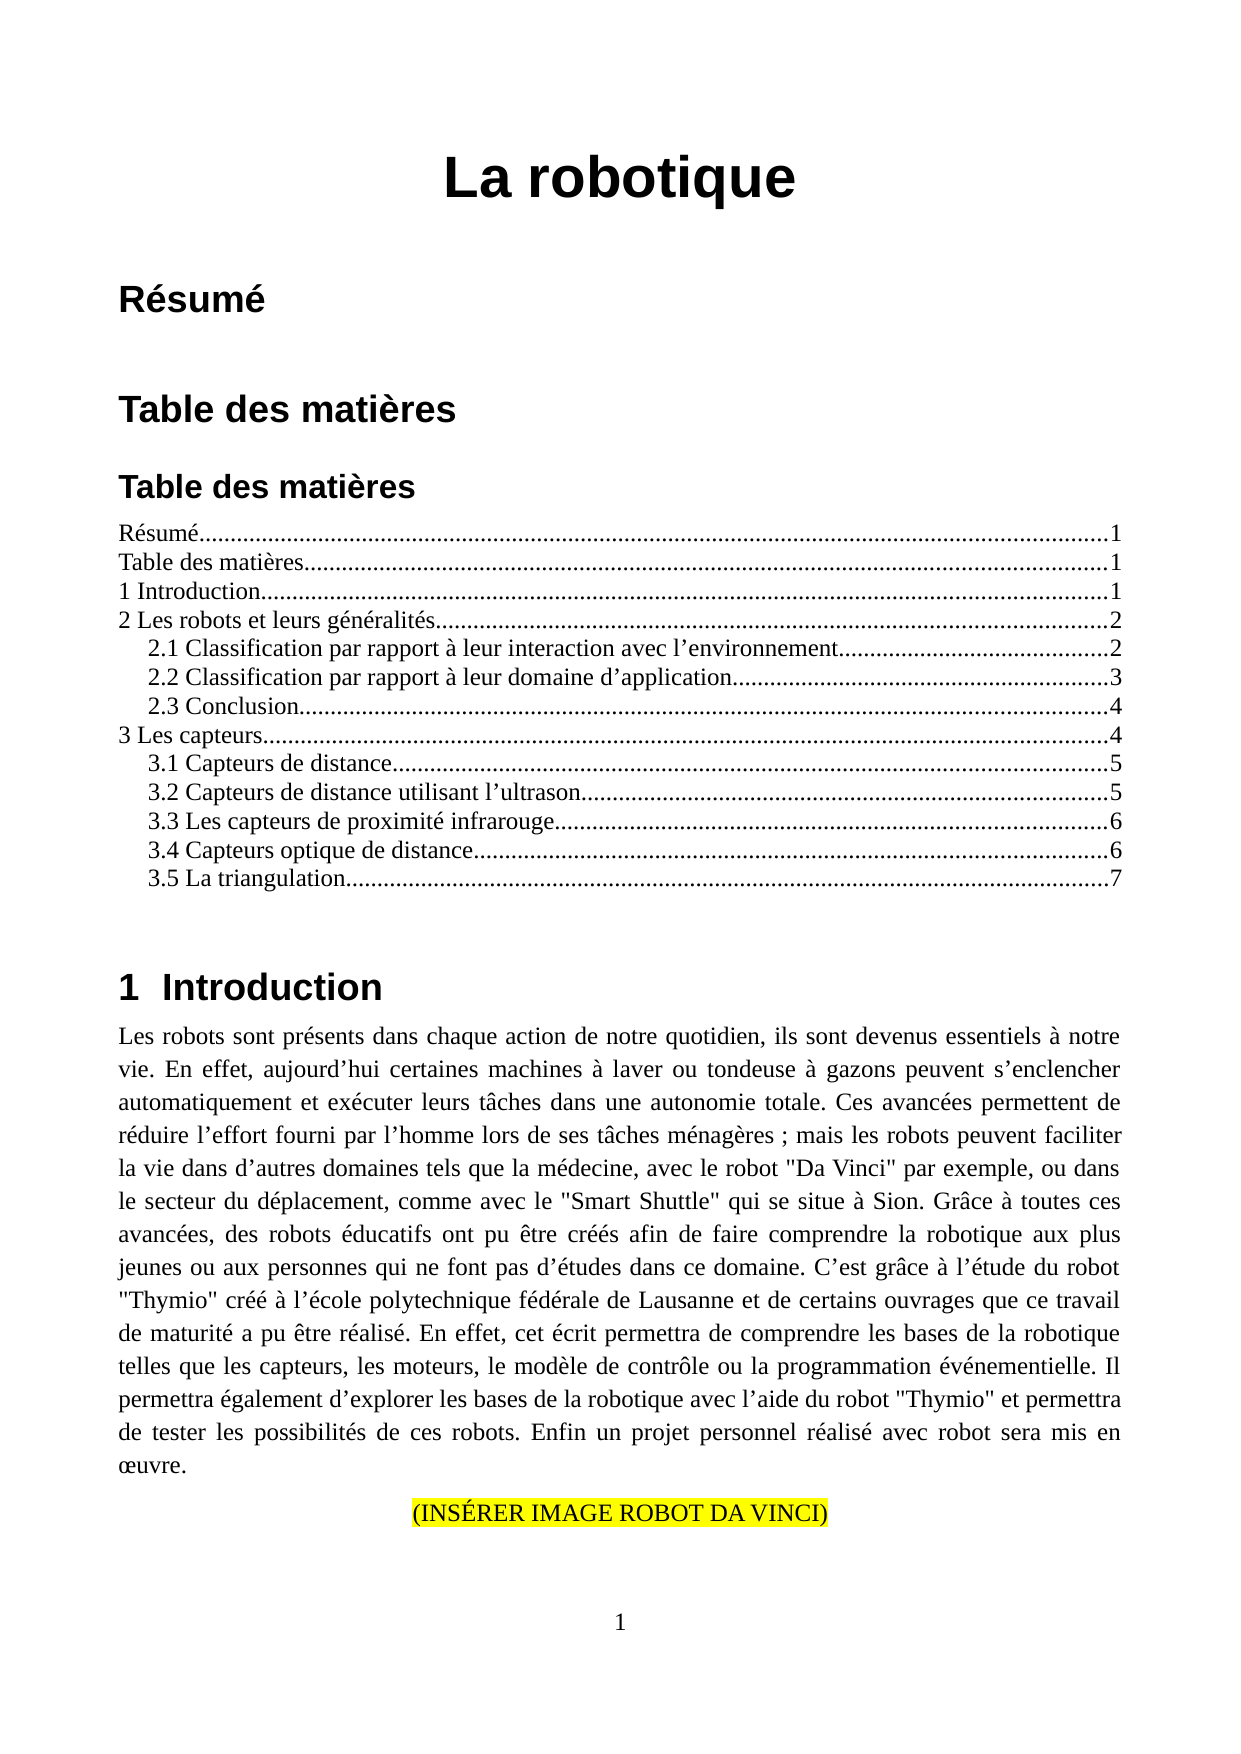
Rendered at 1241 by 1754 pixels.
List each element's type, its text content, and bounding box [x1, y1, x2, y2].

title La robotique [118, 143, 1122, 210]
text 3.5 La triangulation 7 [148, 863, 1122, 892]
text 3.2 Capteurs de distance utilisant l’ultrason 5 [148, 777, 1122, 806]
text 1 Introduction 1 [118, 576, 1122, 605]
text (INSÉRER IMAGE ROBOT DA VINCI) [118, 1498, 1122, 1527]
text 2.1 Classification par rapport à leur interaction avec l’environnement 2 [148, 633, 1122, 662]
text Table des matières 1 [118, 547, 1122, 576]
text 3.4 Capteurs optique de distance 6 [148, 835, 1122, 863]
text 3 Les capteurs 4 [118, 720, 1122, 748]
subtitle Table des matières [118, 386, 1122, 430]
text 3.3 Les capteurs de proximité infrarouge 6 [148, 806, 1122, 835]
text 2 Les robots et leurs généralités 2 [118, 605, 1122, 633]
text Résumé 1 [118, 518, 1122, 547]
subtitle Table des matières [118, 467, 1122, 506]
subtitle Introduction [118, 965, 1122, 1008]
text 2.3 Conclusion 4 [148, 691, 1122, 720]
text 2.2 Classification par rapport à leur domaine d’application 3 [148, 662, 1122, 691]
text 3.1 Capteurs de distance 5 [148, 748, 1122, 777]
subtitle Résumé [118, 276, 1122, 320]
text Les robots sont présents dans chaque action de notre quotidien, ils sont devenus essentiels à notre vie. En effet, aujourd’hui certaines machines à laver ou tondeuse à gazons peuvent s’enclencher automatiquement et exécuter leurs tâches dans une autonomie totale. Ces avancées permettent de réduire l’effort fourni par l’homme lors de ses tâches ménagères ; mais les robots peuvent faciliter la vie dans d’autres domaines tels que la médecine, avec le robot "Da Vinci" par exemple, ou dans le secteur du déplacement, comme avec le "Smart Shuttle" qui se situe à Sion. Grâce à toutes ces avancées, des robots éducatifs ont pu être créés afin de faire comprendre la robotique aux plus jeunes ou aux personnes qui ne font pas d’études dans ce domaine. C’est grâce à l’étude du robot "Thymio" créé à l’école polytechnique fédérale de Lausanne et de certains ouvrages que ce travail de maturité a pu être réalisé. En effet, cet écrit permettra de comprendre les bases de la robotique telles que les capteurs, les moteurs, le modèle de contrôle ou la programmation événementielle. Il permettra également d’explorer les bases de la robotique avec l’aide du robot "Thymio" et permettra de tester les possibilités de ces robots. Enfin un projet personnel réalisé avec robot sera mis en œuvre. [118, 1021, 1122, 1479]
